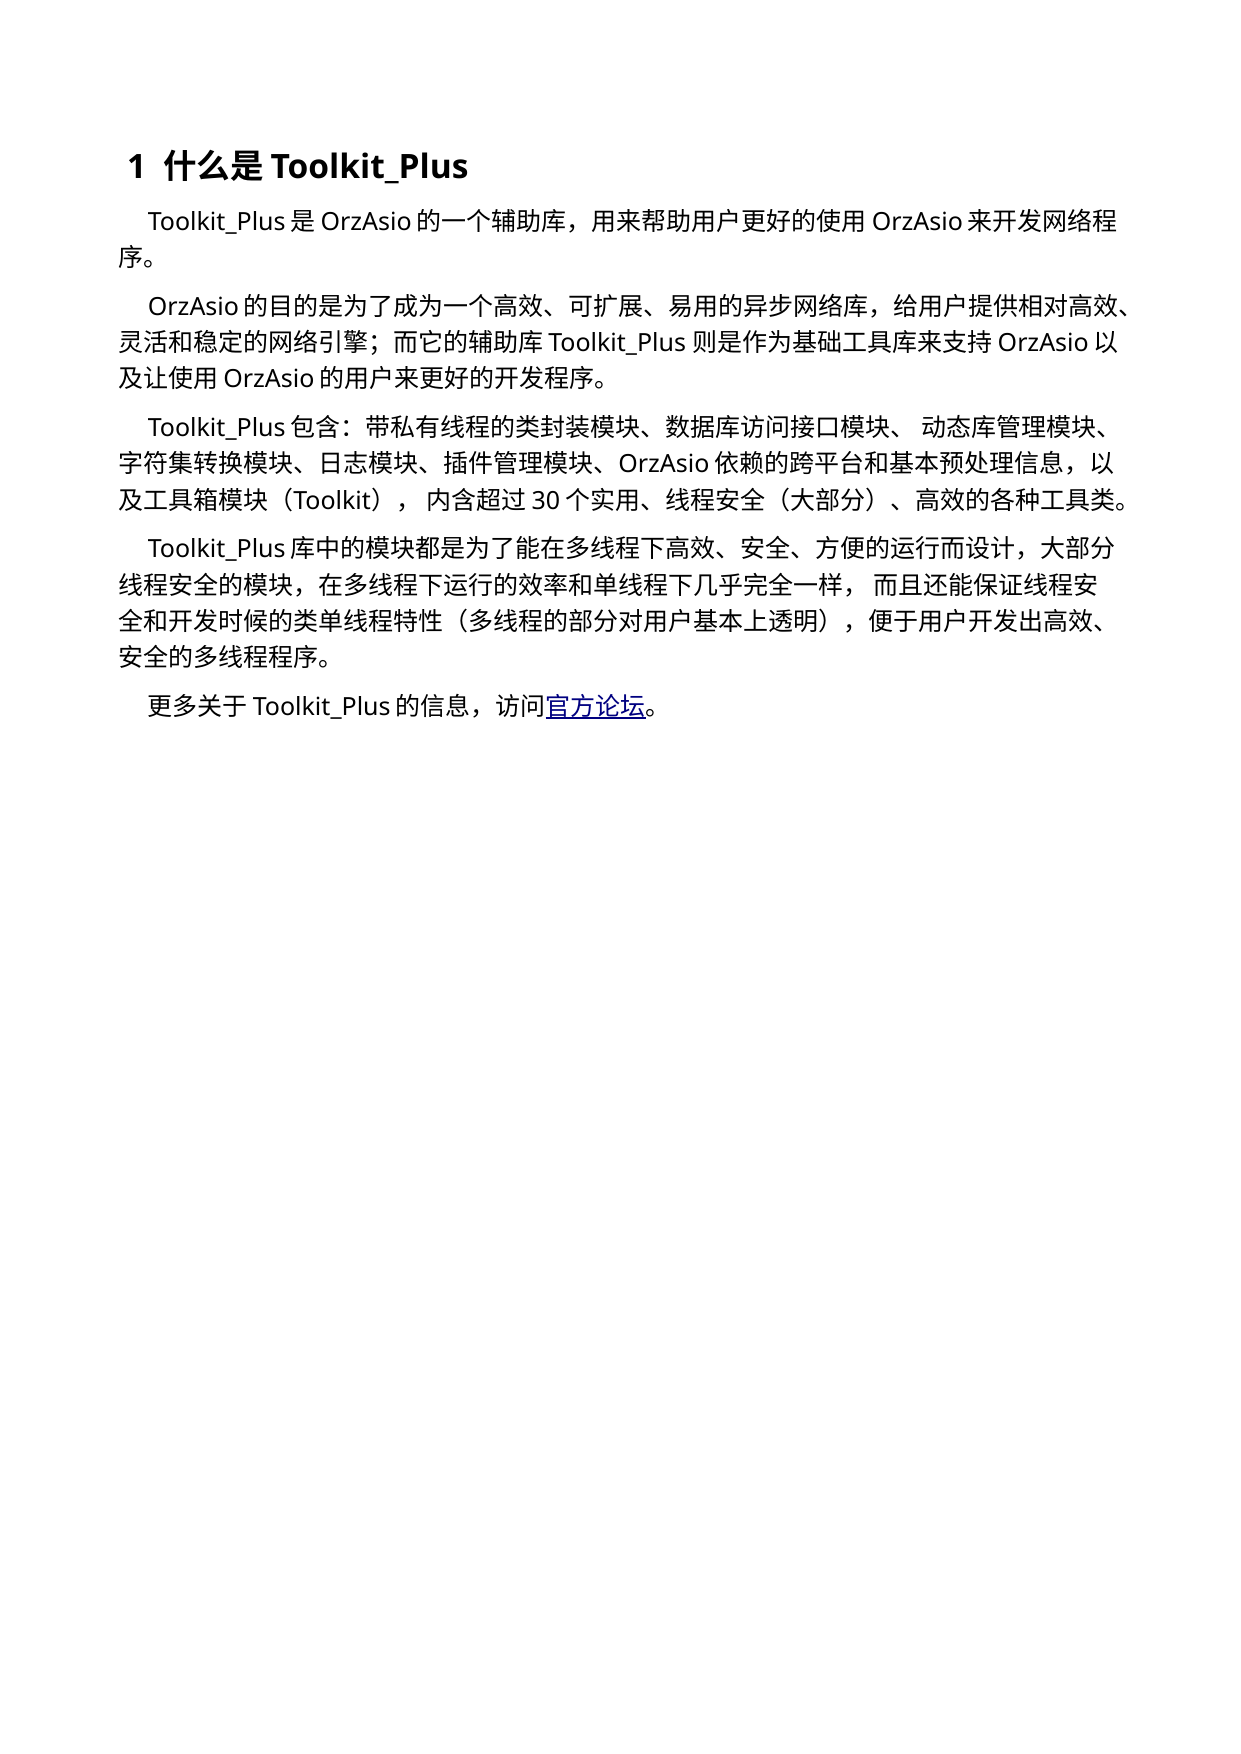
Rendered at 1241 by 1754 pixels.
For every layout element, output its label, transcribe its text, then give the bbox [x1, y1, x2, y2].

text OrzAsio的目的是为了成为一个高效、可扩展、易用的异步网络库，给用户提供相对高效、灵活和稳定的网络引擎；而它的辅助库Toolkit_Plus 则是作为基础工具库来支持OrzAsio以及让使用OrzAsio的用户来更好的开发程序。 [118, 286, 1122, 395]
text Toolkit_Plus是OrzAsio的一个辅助库，用来帮助用户更好的使用OrzAsio来开发网络程序。 [118, 201, 1122, 274]
subtitle 什么是Toolkit_Plus [118, 143, 1122, 189]
text Toolkit_Plus包含：带私有线程的类封装模块、数据库访问接口模块、 动态库管理模块、字符集转换模块、日志模块、插件管理模块、OrzAsio依赖的跨平台和基本预处理信息，以及工具箱模块（Toolkit）， 内含超过30个实用、线程安全（大部分）、高效的各种工具类。 [118, 408, 1122, 516]
text Toolkit_Plus库中的模块都是为了能在多线程下高效、安全、方便的运行而设计，大部分线程安全的模块，在多线程下运行的效率和单线程下几乎完全一样， 而且还能保证线程安全和开发时候的类单线程特性（多线程的部分对用户基本上透明），便于用户开发出高效、安全的多线程程序。 [118, 529, 1122, 674]
text 更多关于Toolkit_Plus的信息，访问官方论坛。 [118, 686, 1122, 723]
